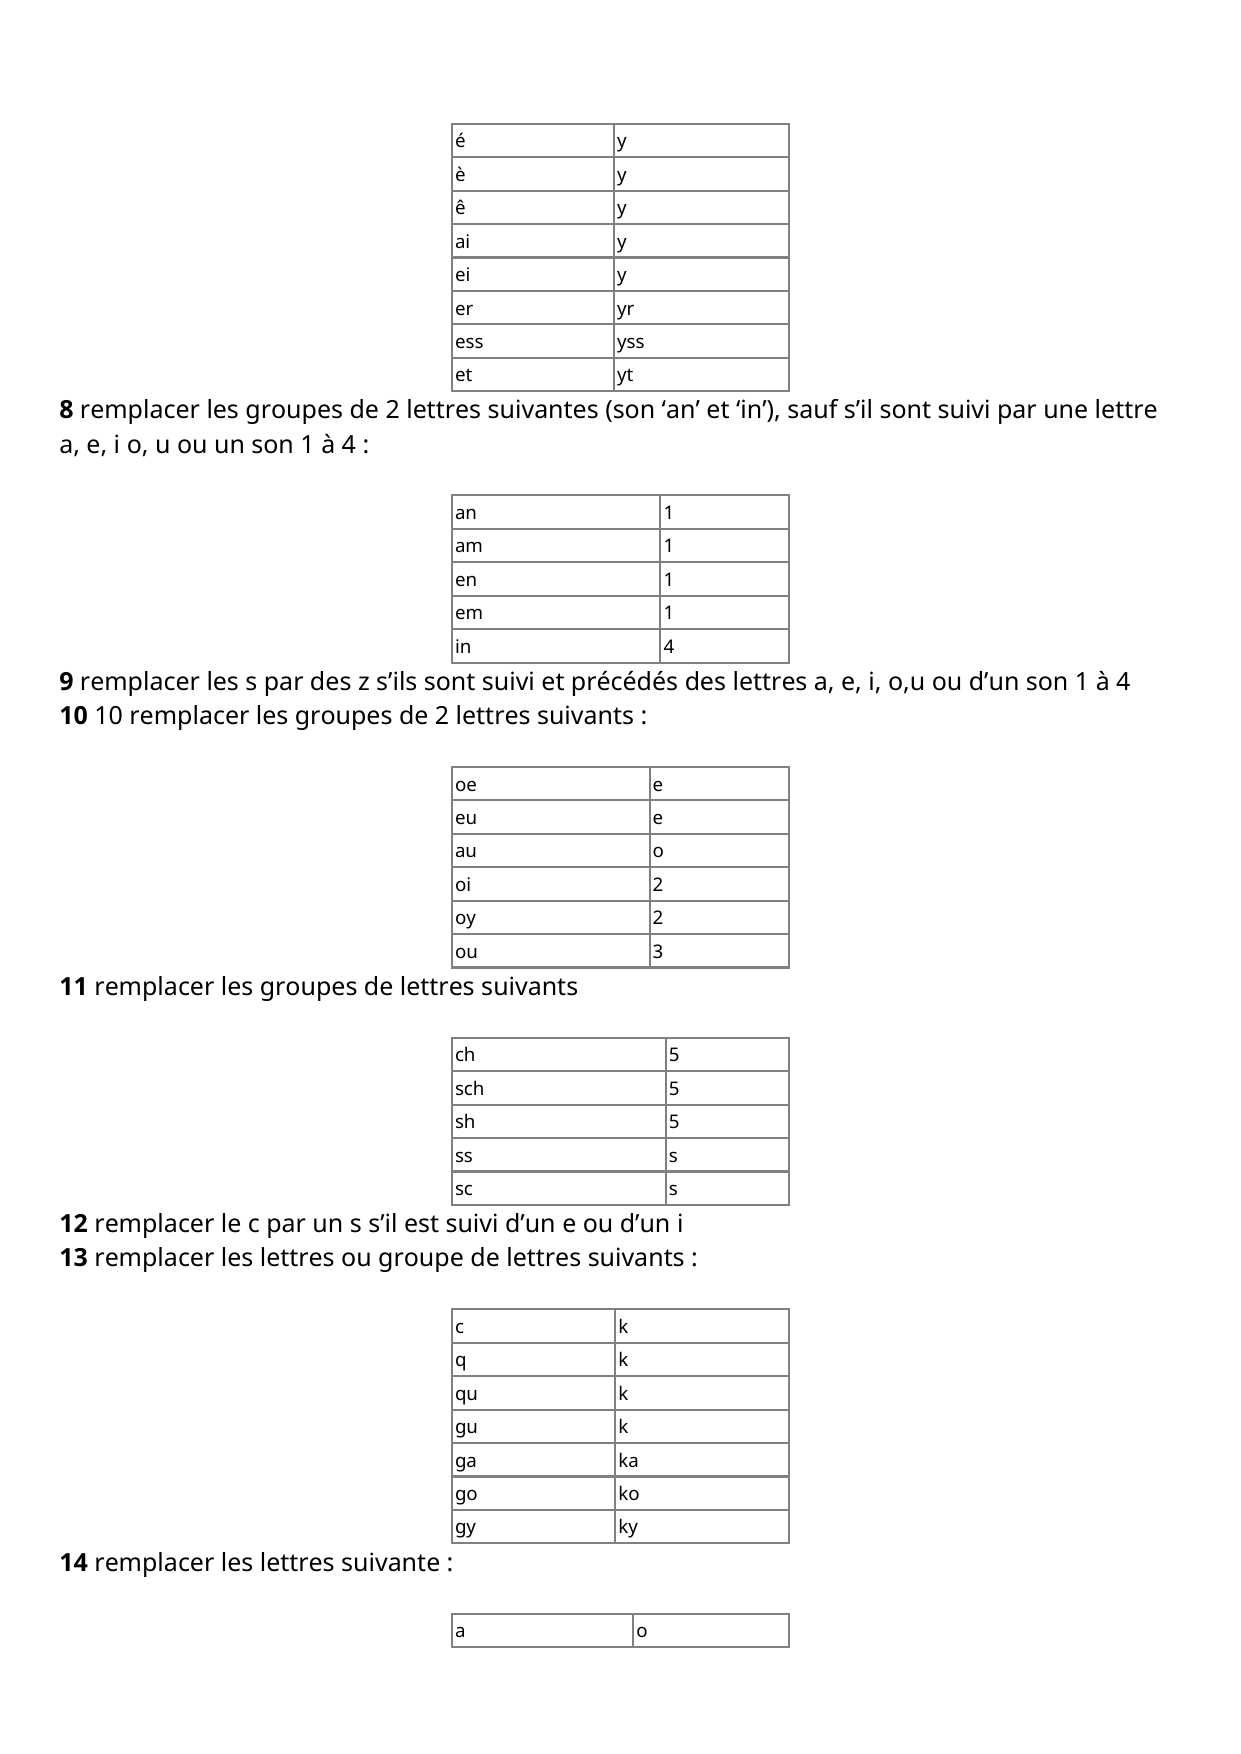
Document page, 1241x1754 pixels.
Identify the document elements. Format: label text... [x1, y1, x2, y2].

table_cell y [615, 192, 788, 223]
table_header k [616, 1310, 788, 1342]
table_header c [453, 1310, 614, 1342]
table_cell 3 [651, 935, 788, 966]
table_cell 1 [661, 597, 788, 628]
table_cell s [667, 1139, 788, 1170]
table_cell sc [453, 1173, 665, 1204]
table_cell eu [453, 801, 649, 833]
table_cell sch [453, 1072, 665, 1103]
table_cell 5 [667, 1106, 788, 1137]
table_cell ga [453, 1444, 614, 1475]
table_cell 4 [661, 630, 788, 662]
table_cell yr [615, 292, 788, 323]
table_cell oy [453, 902, 649, 933]
table_cell qu [453, 1377, 614, 1408]
table_cell s [667, 1173, 788, 1204]
table_cell au [453, 835, 649, 866]
text 8 remplacer les groupes de 2 lettres suivantes (son ‘an’ et ‘in’), sauf s’il sont suivi par une lettre a, e, i o, u ou un son 1 à 4 : [59, 392, 1181, 460]
table_cell ê [453, 192, 613, 223]
table_header y [615, 125, 788, 156]
table_header a [453, 1615, 632, 1646]
table_cell 1 [661, 530, 788, 561]
table_header o [634, 1615, 788, 1646]
table_cell ei [453, 259, 613, 290]
table_cell 2 [651, 868, 788, 899]
table_cell go [453, 1478, 614, 1509]
table_cell è [453, 158, 613, 189]
table_cell ko [616, 1478, 788, 1509]
table_header e [651, 768, 788, 799]
table_cell k [616, 1377, 788, 1408]
table_cell k [616, 1411, 788, 1442]
table_cell ka [616, 1444, 788, 1475]
table_cell yt [615, 359, 788, 390]
table_cell in [453, 630, 659, 662]
text 9 remplacer les s par des z s’ils sont suivi et précédés des lettres a, e, i, o,u ou d’un son 1 à 4 10 10 remplacer les groupes de 2 lettres suivants : [59, 664, 1181, 732]
table_cell am [453, 530, 659, 561]
table_cell oi [453, 868, 649, 899]
table_cell 5 [667, 1072, 788, 1103]
table_header 1 [661, 496, 788, 528]
table_header é [453, 125, 613, 156]
table_cell ky [616, 1511, 788, 1542]
table_cell q [453, 1344, 614, 1375]
table_cell et [453, 359, 613, 390]
table_cell er [453, 292, 613, 323]
table_cell ess [453, 325, 613, 357]
table_cell e [651, 801, 788, 833]
table_cell ss [453, 1139, 665, 1170]
table_cell en [453, 563, 659, 595]
table_cell gy [453, 1511, 614, 1542]
table_header an [453, 496, 659, 528]
table_cell y [615, 225, 788, 256]
text 11 remplacer les groupes de lettres suivants [59, 968, 1181, 1003]
table_cell o [651, 835, 788, 866]
table_cell y [615, 259, 788, 290]
table_cell y [615, 158, 788, 189]
table_cell 2 [651, 902, 788, 933]
table_cell ai [453, 225, 613, 256]
table_cell gu [453, 1411, 614, 1442]
table_cell k [616, 1344, 788, 1375]
text 12 remplacer le c par un s s’il est suivi d’un e ou d’un i 13 remplacer les lettres ou groupe de lettres suivants : [59, 1206, 1181, 1274]
table_header 5 [667, 1039, 788, 1070]
table_cell sh [453, 1106, 665, 1137]
table_cell 1 [661, 563, 788, 595]
table_cell ou [453, 935, 649, 966]
table_header oe [453, 768, 649, 799]
table_header ch [453, 1039, 665, 1070]
text 14 remplacer les lettres suivante : [59, 1544, 1181, 1578]
table_cell em [453, 597, 659, 628]
table_cell yss [615, 325, 788, 357]
